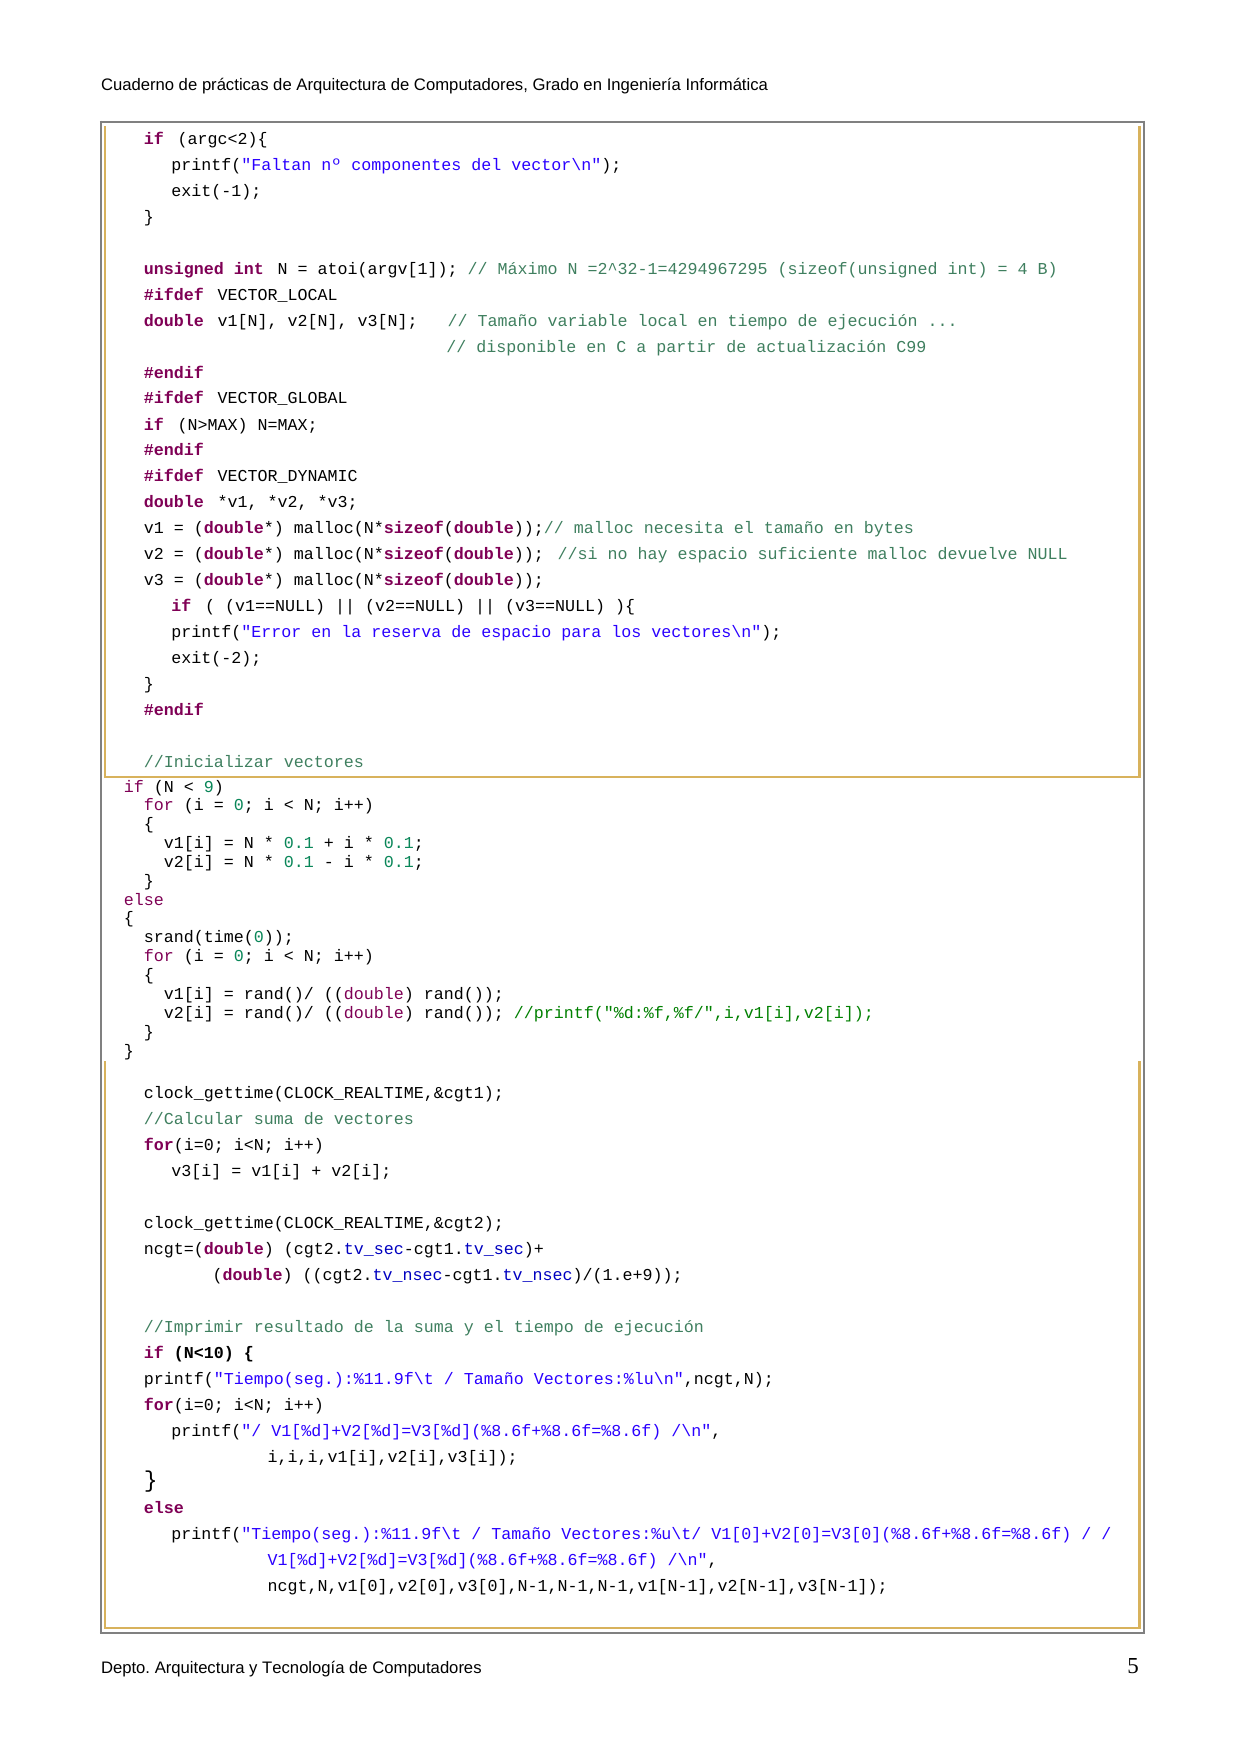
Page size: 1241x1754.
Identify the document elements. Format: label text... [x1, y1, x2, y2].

table_cell if (argc<2){ printf("Faltan nº componentes del vector\n"); exit(-1); } unsigned int N = atoi(argv[1]); // Máximo N =2^32-1=4294967295 (sizeof(unsigned int) = 4 B) #ifdef VECTOR_LOCAL double v1[N], v2[N], v3[N]; // Tamaño variable local en tiempo de ejecución ... // disponible en C a partir de actualización C99 #endif #ifdef VECTOR_GLOBAL if (N>MAX) N=MAX; #endif #ifdef VECTOR_DYNAMIC double *v1, *v2, *v3; v1 = (double*) malloc(N*sizeof(double));// malloc necesita el tamaño en bytes v2 = (double*) malloc(N*sizeof(double)); //si no hay espacio suficiente malloc devuelve NULL v3 = (double*) malloc(N*sizeof(double)); if ( (v1==NULL) || (v2==NULL) || (v3==NULL) ){ printf("Error en la reserva de espacio para los vectores\n"); exit(-2); } #endif //Inicializar vectores if (N < 9) for (i = 0; i < N; i++) { v1[i] = N * 0.1 + i * 0.1; v2[i] = N * 0.1 - i * 0.1; } else { srand(time(0)); for (i = 0; i < N; i++) { v1[i] = rand()/ ((double) rand()); v2[i] = rand()/ ((double) rand()); //printf("%d:%f,%f/",i,v1[i],v2[i]); } } clock_gettime(CLOCK_REALTIME,&cgt1); //Calcular suma de vectores for(i=0; i<N; i++) v3[i] = v1[i] + v2[i]; clock_gettime(CLOCK_REALTIME,&cgt2); ncgt=(double) (cgt2.tv_sec-cgt1.tv_sec)+ (double) ((cgt2.tv_nsec-cgt1.tv_nsec)/(1.e+9)); //Imprimir resultado de la suma y el tiempo de ejecución if (N<10) { printf("Tiempo(seg.):%11.9f\t / Tamaño Vectores:%lu\n",ncgt,N); for(i=0; i<N; i++) printf("/ V1[%d]+V2[%d]=V3[%d](%8.6f+%8.6f=%8.6f) /\n", i,i,i,v1[i],v2[i],v3[i]); } else printf("Tiempo(seg.):%11.9f\t / Tamaño Vectores:%u\t/ V1[0]+V2[0]=V3[0](%8.6f+%8.6f=%8.6f) / / V1[%d]+V2[%d]=V3[%d](%8.6f+%8.6f=%8.6f) /\n", ncgt,N,v1[0],v2[0],v3[0],N-1,N-1,N-1,v1[N-1],v2[N-1],v3[N-1]); [102, 123, 1143, 1632]
